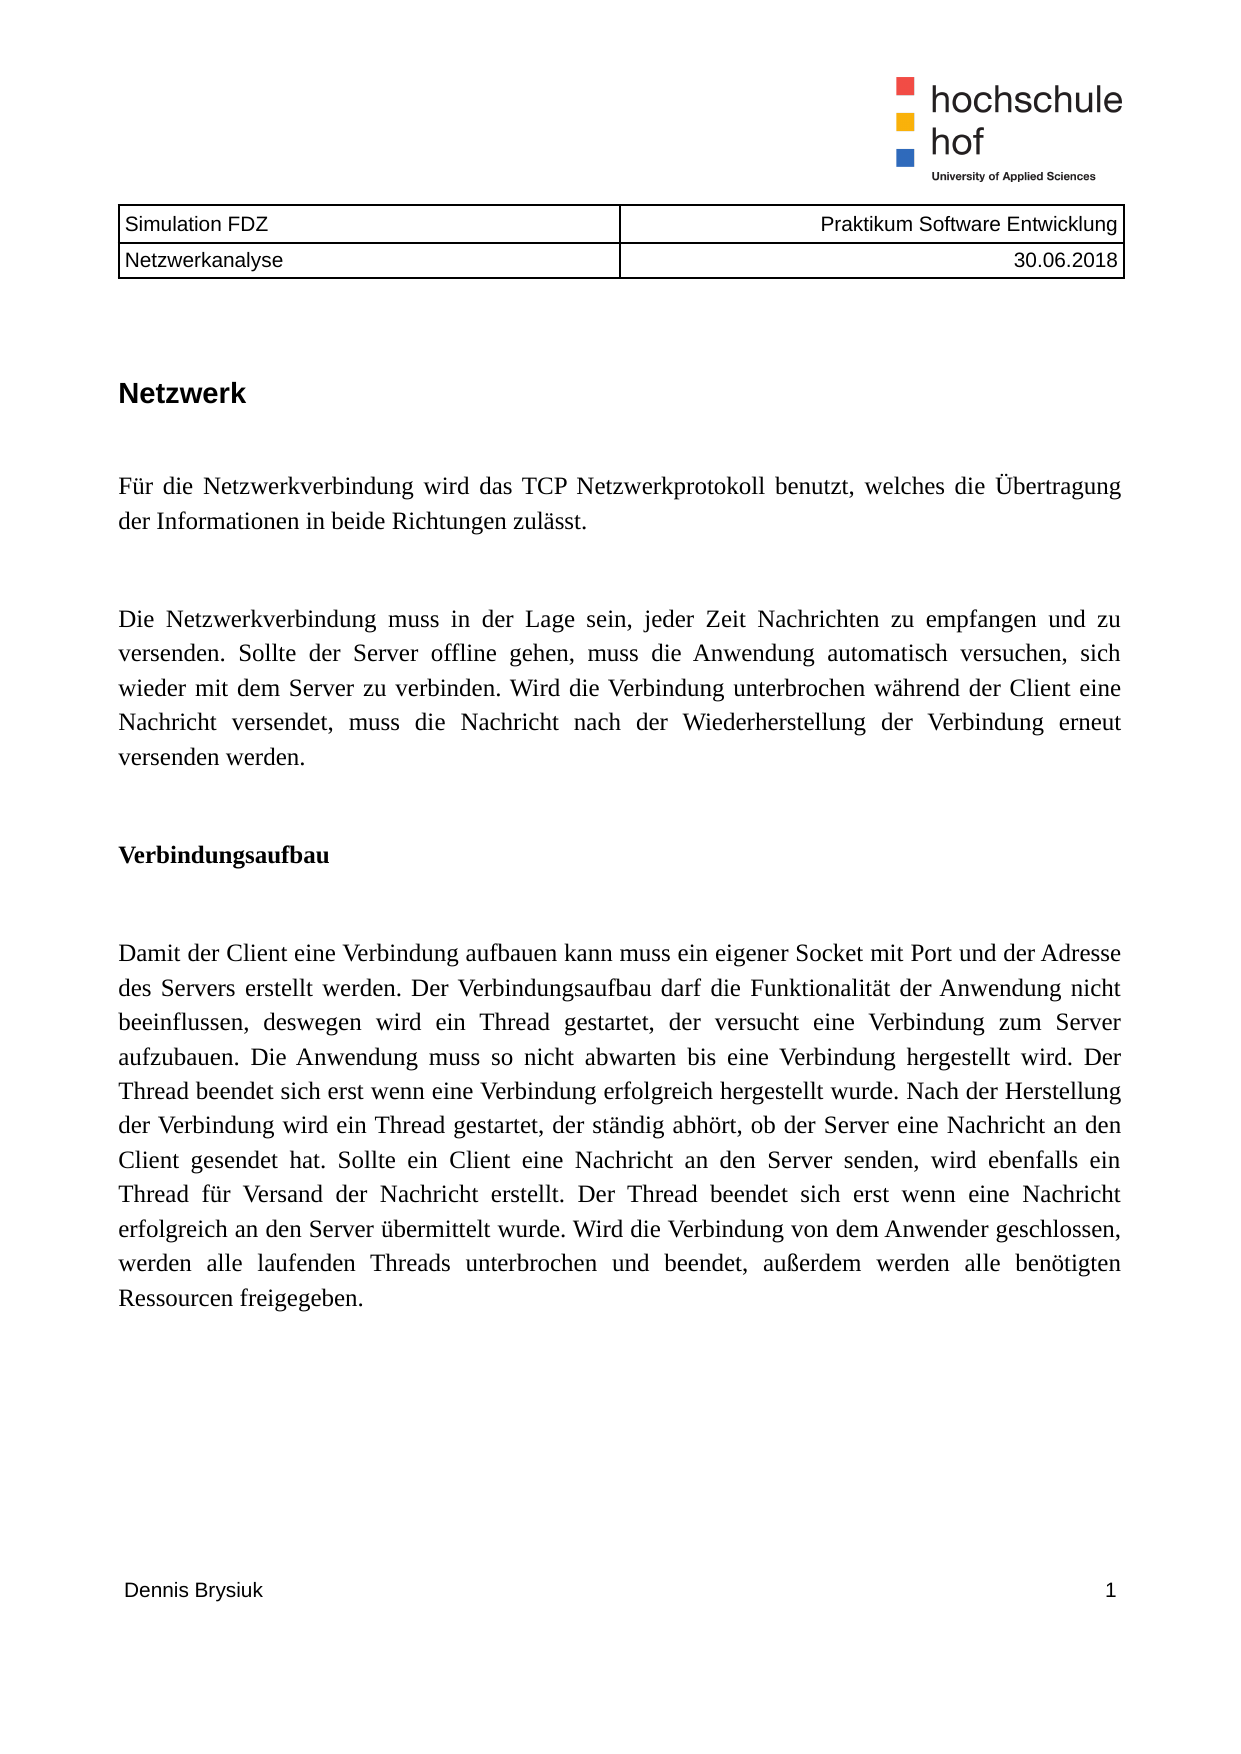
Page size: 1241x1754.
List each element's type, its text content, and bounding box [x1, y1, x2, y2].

text Verbindungsaufbau [118, 840, 1122, 869]
subtitle Netzwerk [118, 376, 1122, 410]
picture [896, 77, 1122, 182]
text Damit der Client eine Verbindung aufbauen kann muss ein eigener Socket mit Port und der Adresse des Servers erstellt werden. Der Verbindungsaufbau darf die Funktionalität der Anwendung nicht beeinflussen, deswegen wird ein Thread gestartet, der versucht eine Verbindung zum Server aufzubauen. Die Anwendung muss so nicht abwarten bis eine Verbindung hergestellt wird. Der Thread beendet sich erst wenn eine Verbindung erfolgreich hergestellt wurde. Nach der Herstellung der Verbindung wird ein Thread gestartet, der ständig abhört, ob der Server eine Nachricht an den Client gesendet hat. Sollte ein Client eine Nachricht an den Server senden, wird ebenfalls ein Thread für Versand der Nachricht erstellt. Der Thread beendet sich erst wenn eine Nachricht erfolgreich an den Server übermittelt wurde. Wird die Verbindung von dem Anwender geschlossen, werden alle laufenden Threads unterbrochen und beendet, außerdem werden alle benötigten Ressourcen freigegeben. [118, 938, 1122, 1312]
text Für die Netzwerkverbindung wird das TCP Netzwerkprotokoll benutzt, welches die Übertragung der Informationen in beide Richtungen zulässt. [118, 471, 1122, 534]
text Die Netzwerkverbindung muss in der Lage sein, jeder Zeit Nachrichten zu empfangen und zu versenden. Sollte der Server offline gehen, muss die Anwendung automatisch versuchen, sich wieder mit dem Server zu verbinden. Wird die Verbindung unterbrochen während der Client eine Nachricht versendet, muss die Nachricht nach der Wiederherstellung der Verbindung erneut versenden werden. [118, 604, 1122, 771]
